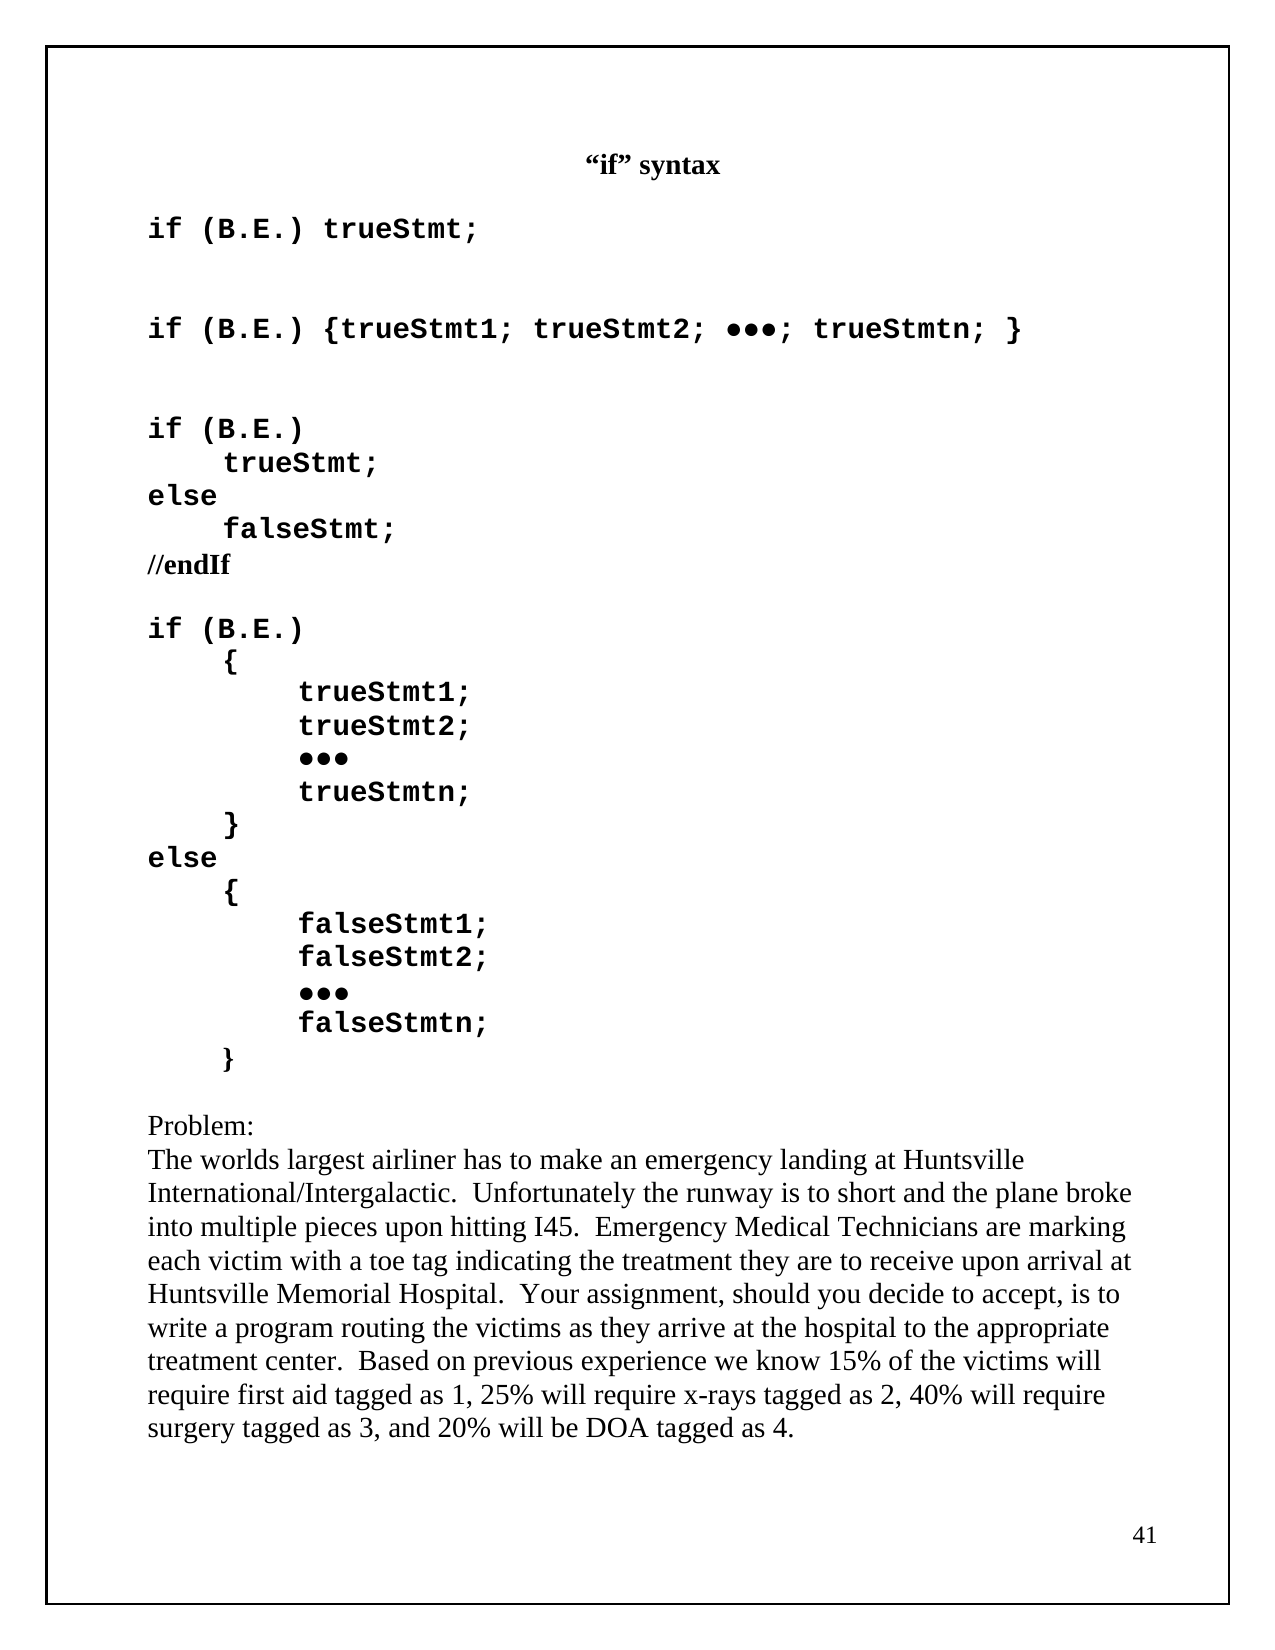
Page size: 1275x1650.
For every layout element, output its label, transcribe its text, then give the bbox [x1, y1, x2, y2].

text if (B.E.) trueStmt; [147, 214, 1158, 247]
text } [147, 1041, 1158, 1075]
text trueStmt2; [147, 711, 1158, 744]
text //endIf [147, 547, 1158, 580]
text if (B.E.) [147, 614, 1158, 647]
text Problem: [147, 1108, 1158, 1142]
text { [147, 647, 1158, 678]
text falseStmt2; [147, 942, 1158, 975]
text trueStmt1; [147, 678, 1158, 711]
text if (B.E.) [147, 415, 1158, 448]
text { [147, 876, 1158, 909]
text falseStmt; [147, 514, 1158, 547]
text else [147, 481, 1158, 514]
text } [147, 810, 1158, 843]
text The worlds largest airliner has to make an emergency landing at Huntsville International/Intergalactic. Unfortunately the runway is to short and the plane broke into multiple pieces upon hitting I45. Emergency Medical Technicians are marking each victim with a toe tag indicating the treatment they are to receive upon arrival at Huntsville Memorial Hospital. Your assignment, should you decide to accept, is to write a program routing the victims as they arrive at the hospital to the appropriate treatment center. Based on previous experience we know 15% of the victims will require first aid tagged as 1, 25% will require x-rays tagged as 2, 40% will require surgery tagged as 3, and 20% will be DOA tagged as 4. [147, 1142, 1158, 1444]
text falseStmt1; [147, 909, 1158, 942]
text trueStmt; [147, 448, 1158, 481]
text if (B.E.) {trueStmt1; trueStmt2; ●●●; trueStmtn; } [147, 314, 1158, 348]
text else [147, 843, 1158, 876]
text ●●● [147, 744, 1158, 777]
text trueStmtn; [147, 777, 1158, 810]
text ●●● [147, 975, 1158, 1008]
text falseStmtn; [147, 1008, 1158, 1041]
text “if” syntax [147, 147, 1158, 181]
